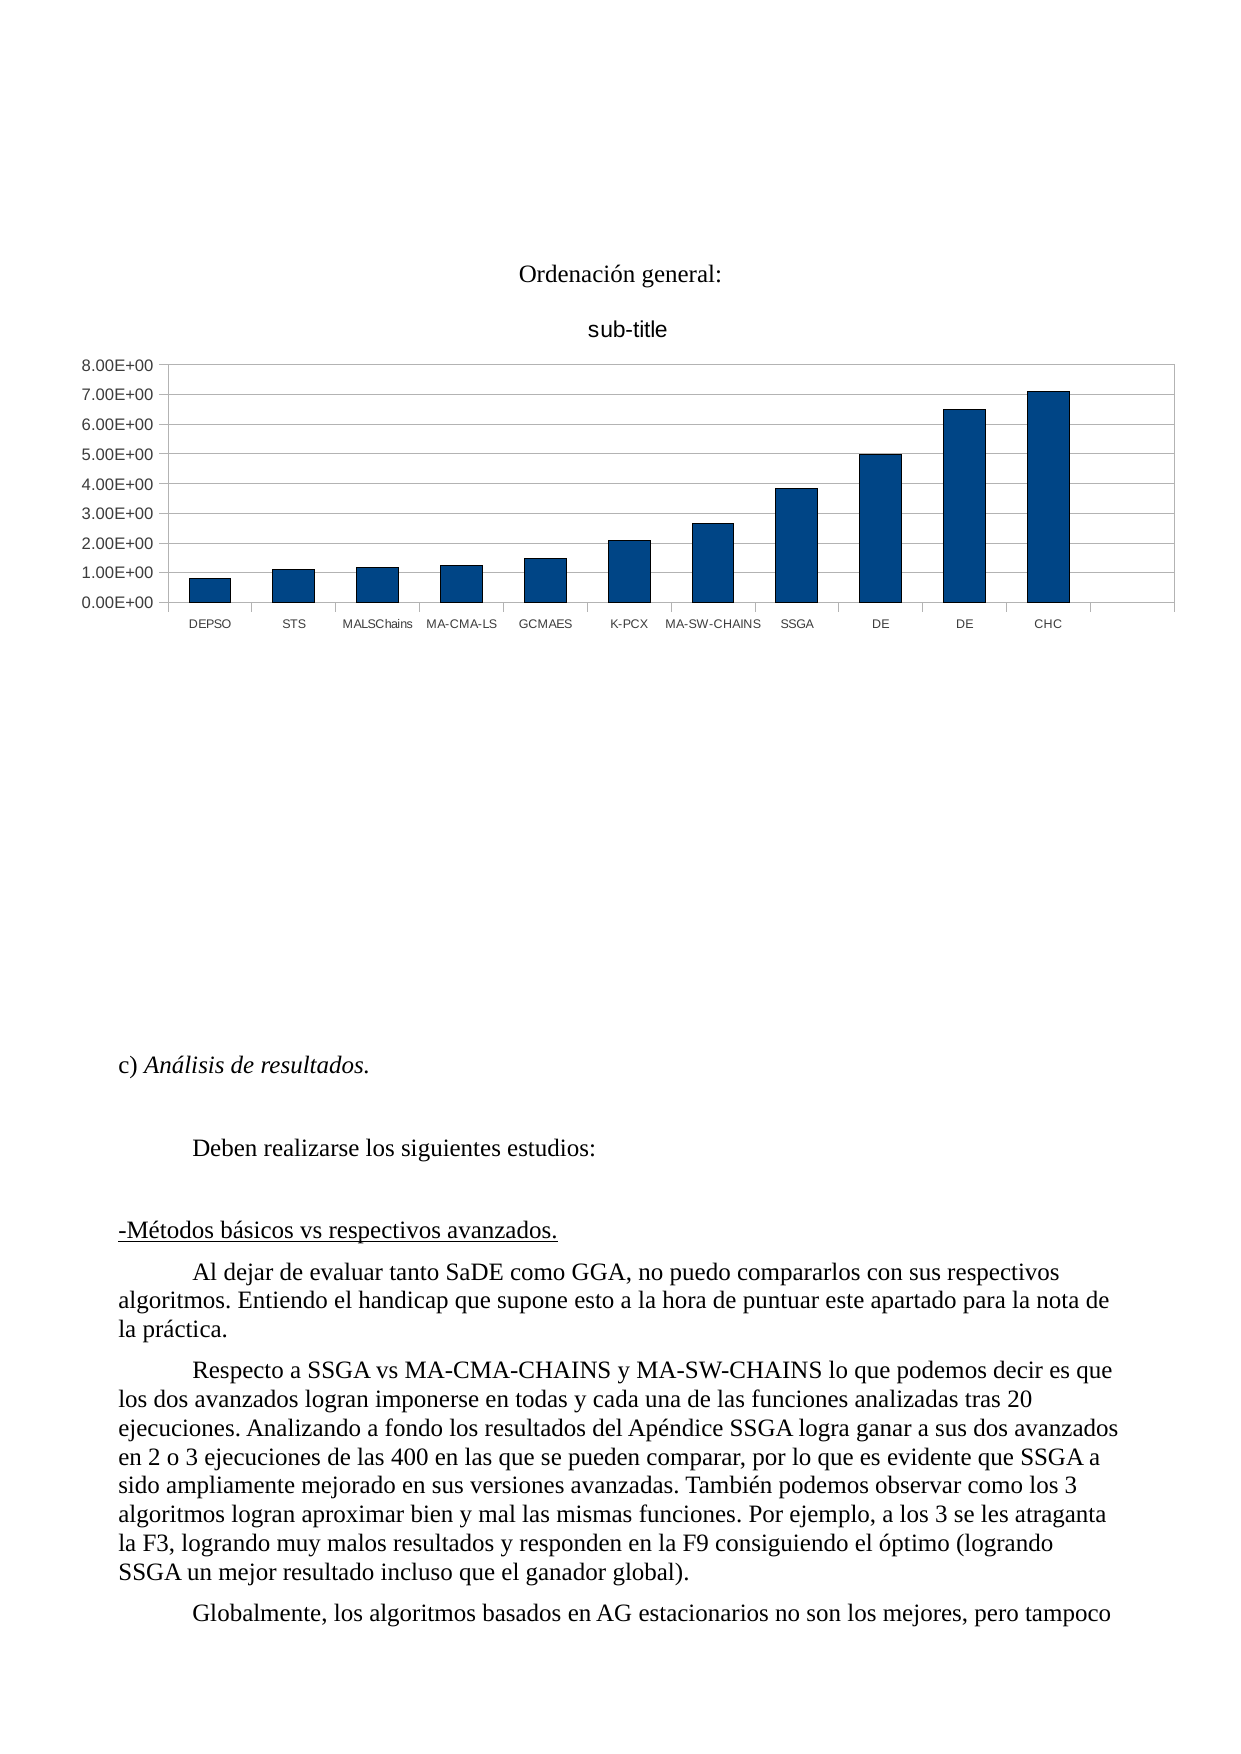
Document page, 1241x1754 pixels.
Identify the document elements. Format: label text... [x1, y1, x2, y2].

text Al dejar de evaluar tanto SaDE como GGA, no puedo compararlos con sus respectivos algoritmos. Entiendo el handicap que supone esto a la hora de puntuar este apartado para la nota de la práctica. [118, 1257, 1122, 1343]
text Deben realizarse los siguientes estudios: [118, 1133, 1122, 1162]
text Respecto a SSGA vs MA-CMA-CHAINS y MA-SW-CHAINS lo que podemos decir es que los dos avanzados logran imponerse en todas y cada una de las funciones analizadas tras 20 ejecuciones. Analizando a fondo los resultados del Apéndice SSGA logra ganar a sus dos avanzados en 2 o 3 ejecuciones de las 400 en las que se pueden comparar, por lo que es evidente que SSGA a sido ampliamente mejorado en sus versiones avanzadas. También podemos observar como los 3 algoritmos logran aproximar bien y mal las mismas funciones. Por ejemplo, a los 3 se les atraganta la F3, logrando muy malos resultados y responden en la F9 consiguiendo el óptimo (logrando SSGA un mejor resultado incluso que el ganador global). [118, 1356, 1122, 1586]
text -Métodos básicos vs respectivos avanzados. [118, 1216, 1122, 1244]
text Globalmente, los algoritmos basados en AG estacionarios no son los mejores, pero tampoco [118, 1598, 1122, 1627]
text c) Análisis de resultados. [118, 1051, 1122, 1079]
text Ordenación general: [118, 259, 1122, 288]
